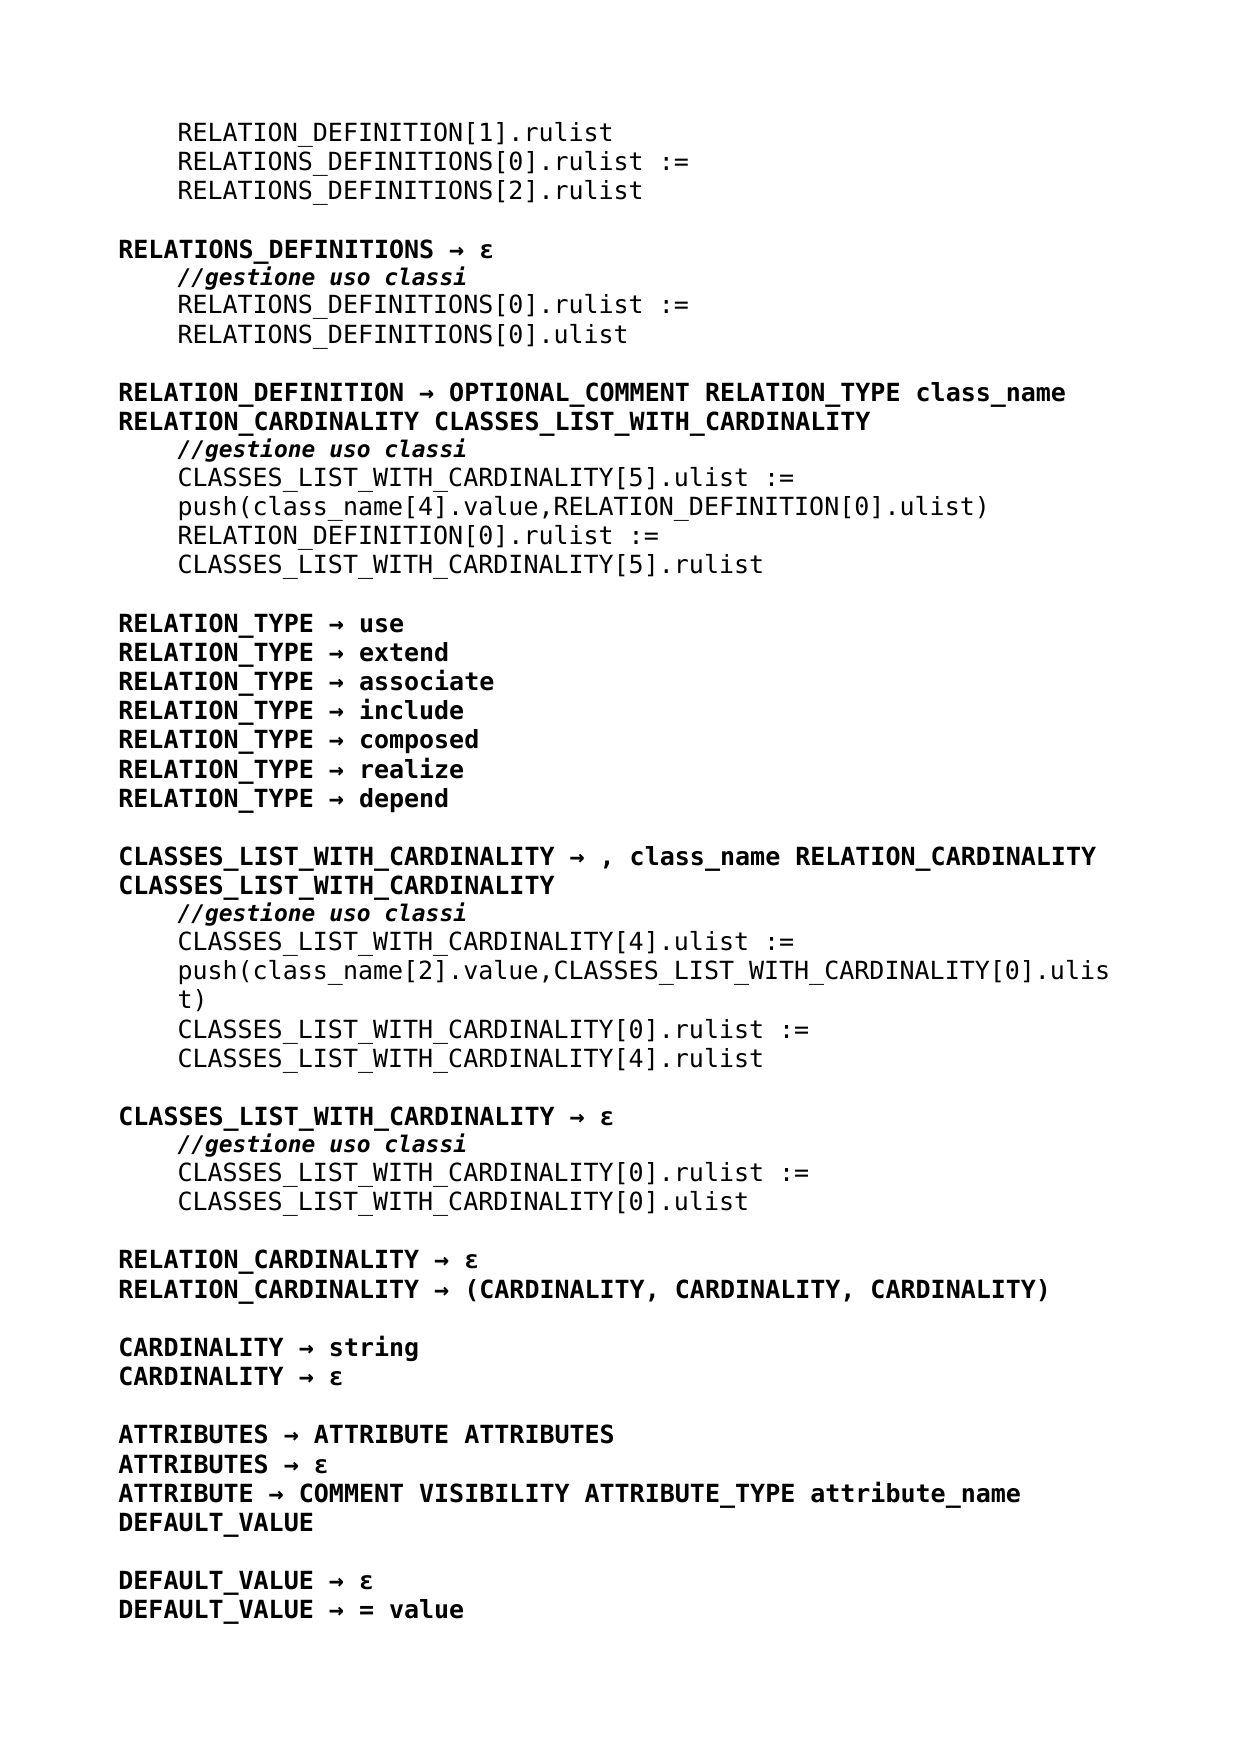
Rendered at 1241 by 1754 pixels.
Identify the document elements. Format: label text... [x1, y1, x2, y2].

text RELATION_TYPE → extend [118, 638, 1122, 667]
text RELATION_TYPE → depend [118, 784, 1122, 813]
text RELATION_CARDINALITY → (CARDINALITY, CARDINALITY, CARDINALITY) [118, 1275, 1122, 1304]
text //gestione uso classi [177, 1131, 1122, 1158]
text RELATIONS_DEFINITIONS → ε [118, 235, 1122, 264]
text RELATIONS_DEFINITIONS[0].rulist := RELATIONS_DEFINITIONS[2].rulist [177, 147, 1122, 206]
text ATTRIBUTES → ε [118, 1450, 1122, 1479]
text //gestione uso classi [177, 901, 1122, 927]
text RELATION_TYPE → composed [118, 726, 1122, 755]
text RELATIONS_DEFINITIONS[0].rulist := RELATIONS_DEFINITIONS[0].ulist [177, 291, 1122, 349]
text RELATION_TYPE → realize [118, 755, 1122, 784]
text DEFAULT_VALUE → ε [118, 1566, 1122, 1596]
text DEFAULT_VALUE → = value [118, 1596, 1122, 1625]
text //gestione uso classi [177, 264, 1122, 291]
text CLASSES_LIST_WITH_CARDINALITY[4].ulist := push(class_name[2].value,CLASSES_LIST_WITH_CARDINALITY[0].ulist) [177, 927, 1122, 1015]
text RELATION_TYPE → use [118, 609, 1122, 638]
text CLASSES_LIST_WITH_CARDINALITY[5].ulist := push(class_name[4].value,RELATION_DEFINITION[0].ulist) [177, 463, 1122, 521]
text CLASSES_LIST_WITH_CARDINALITY → ε [118, 1102, 1122, 1131]
text RELATION_TYPE → associate [118, 667, 1122, 696]
text ATTRIBUTES → ATTRIBUTE ATTRIBUTES [118, 1421, 1122, 1450]
text ATTRIBUTE → COMMENT VISIBILITY ATTRIBUTE_TYPE attribute_name DEFAULT_VALUE [118, 1479, 1122, 1537]
text CLASSES_LIST_WITH_CARDINALITY[0].rulist := CLASSES_LIST_WITH_CARDINALITY[4].rulist [177, 1015, 1122, 1073]
text RELATION_DEFINITION → OPTIONAL_COMMENT RELATION_TYPE class_name RELATION_CARDINALITY CLASSES_LIST_WITH_CARDINALITY [118, 378, 1122, 436]
text CLASSES_LIST_WITH_CARDINALITY → , class_name RELATION_CARDINALITY CLASSES_LIST_WITH_CARDINALITY [118, 842, 1122, 901]
text RELATION_CARDINALITY → ε [118, 1246, 1122, 1275]
text CARDINALITY → string [118, 1333, 1122, 1362]
text RELATION_DEFINITION[0].rulist := CLASSES_LIST_WITH_CARDINALITY[5].rulist [177, 521, 1122, 580]
text RELATION_DEFINITION[1].rulist [177, 118, 1122, 147]
text RELATION_TYPE → include [118, 696, 1122, 726]
text CLASSES_LIST_WITH_CARDINALITY[0].rulist := CLASSES_LIST_WITH_CARDINALITY[0].ulist [177, 1158, 1122, 1216]
text //gestione uso classi [177, 436, 1122, 463]
text CARDINALITY → ε [118, 1362, 1122, 1391]
